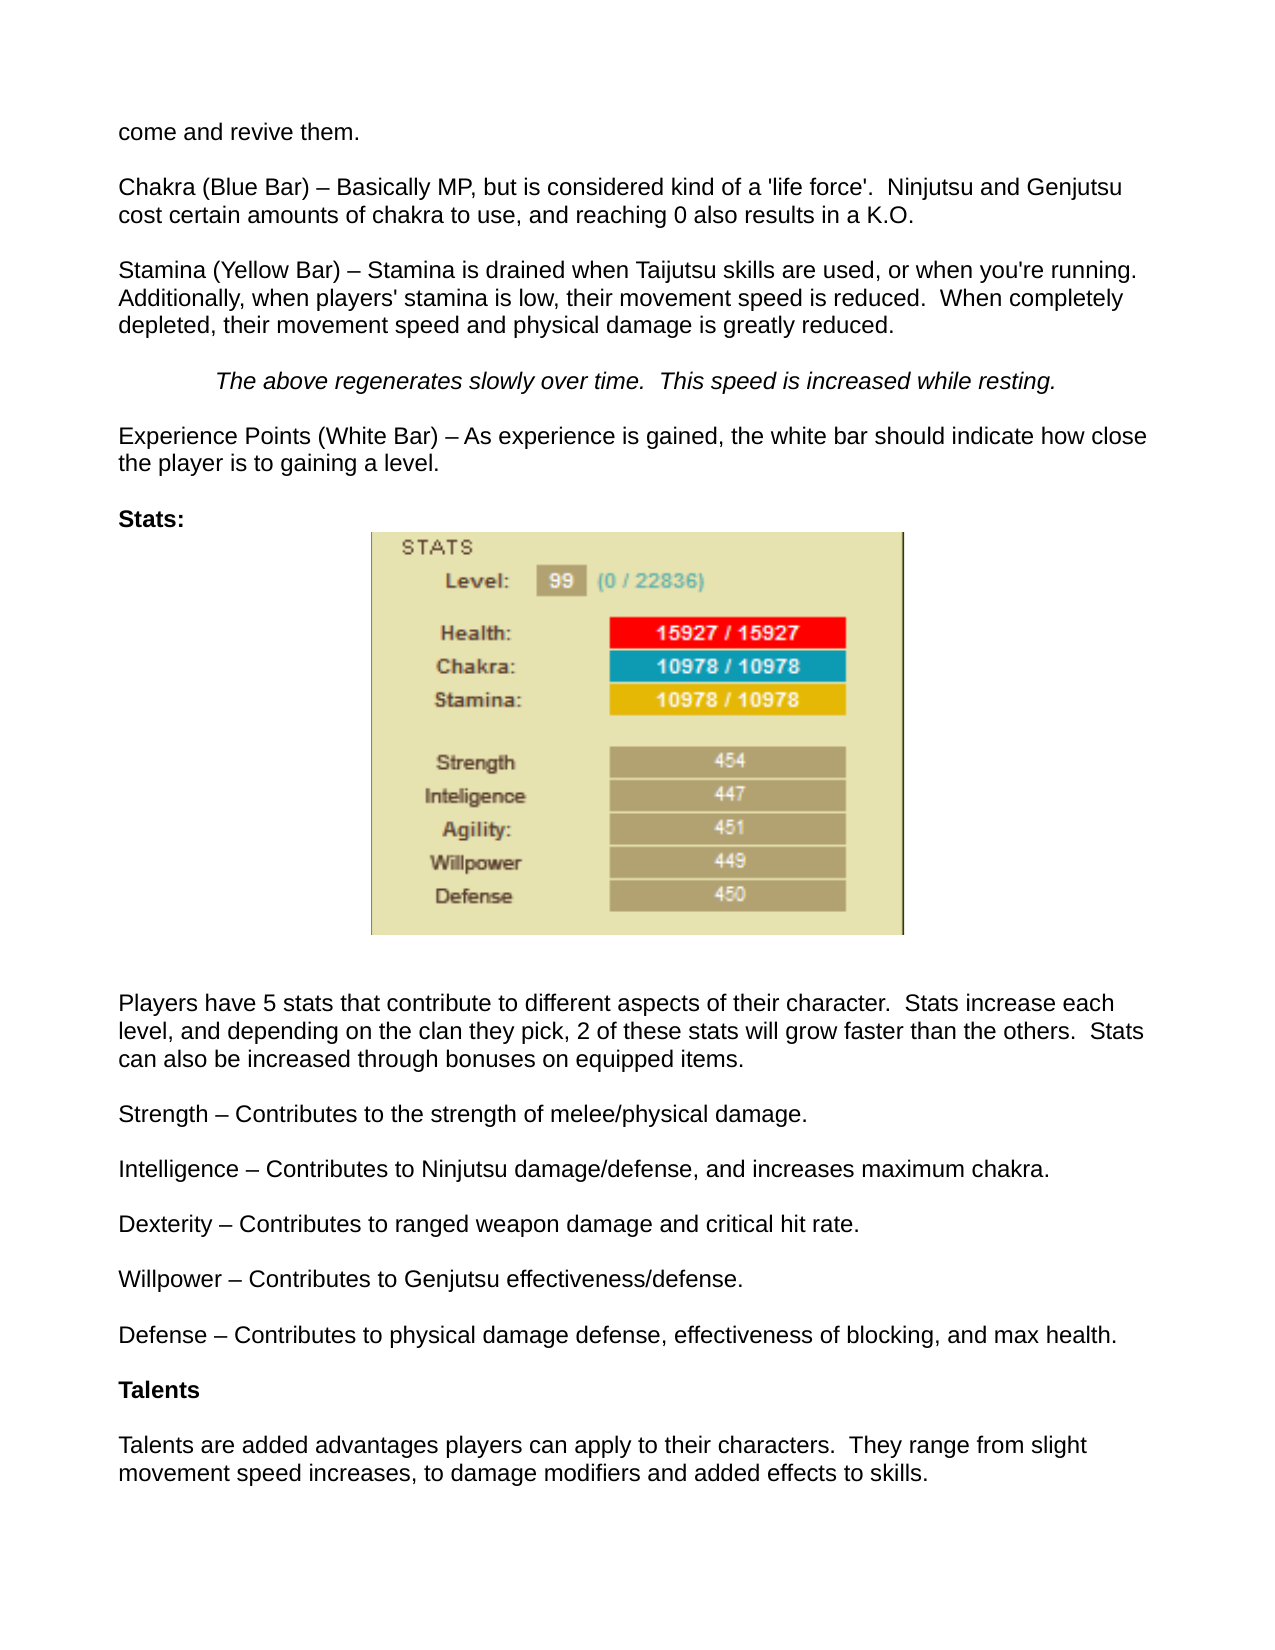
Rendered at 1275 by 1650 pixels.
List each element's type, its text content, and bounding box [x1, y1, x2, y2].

picture [371, 532, 905, 935]
text Talents are added advantages players can apply to their characters. They range from slight movement speed increases, to damage modifiers and added effects to skills. [118, 1431, 1157, 1486]
text Defense – Contributes to physical damage defense, effectiveness of blocking, and max health. [118, 1321, 1157, 1348]
text Stats: [118, 504, 1157, 532]
text Stamina (Yellow Bar) – Stamina is drained when Taijutsu skills are used, or when you're running. Additionally, when players' stamina is low, their movement speed is reduced. When completely depleted, their movement speed and physical damage is greatly reduced. [118, 256, 1157, 339]
text Experience Points (White Bar) – As experience is gained, the white bar should indicate how close the player is to gaining a level. [118, 422, 1157, 477]
text The above regenerates slowly over time. This speed is increased while resting. [118, 367, 1157, 394]
text Players have 5 stats that contribute to different aspects of their character. Stats increase each level, and depending on the clan they pick, 2 of these stats will grow faster than the others. Stats can also be increased through bonuses on equipped items. [118, 989, 1157, 1072]
text come and revive them. [118, 118, 1157, 146]
text Strength – Contributes to the strength of melee/physical damage. [118, 1100, 1157, 1127]
text Intelligence – Contributes to Ninjutsu damage/defense, and increases maximum chakra. [118, 1155, 1157, 1183]
text Talents [118, 1376, 1157, 1403]
text Willpower – Contributes to Genjutsu effectiveness/defense. [118, 1265, 1157, 1293]
text Chakra (Blue Bar) – Basically MP, but is considered kind of a 'life force'. Ninjutsu and Genjutsu cost certain amounts of chakra to use, and reaching 0 also results in a K.O. [118, 173, 1157, 228]
text Dexterity – Contributes to ranged weapon damage and critical hit rate. [118, 1210, 1157, 1238]
